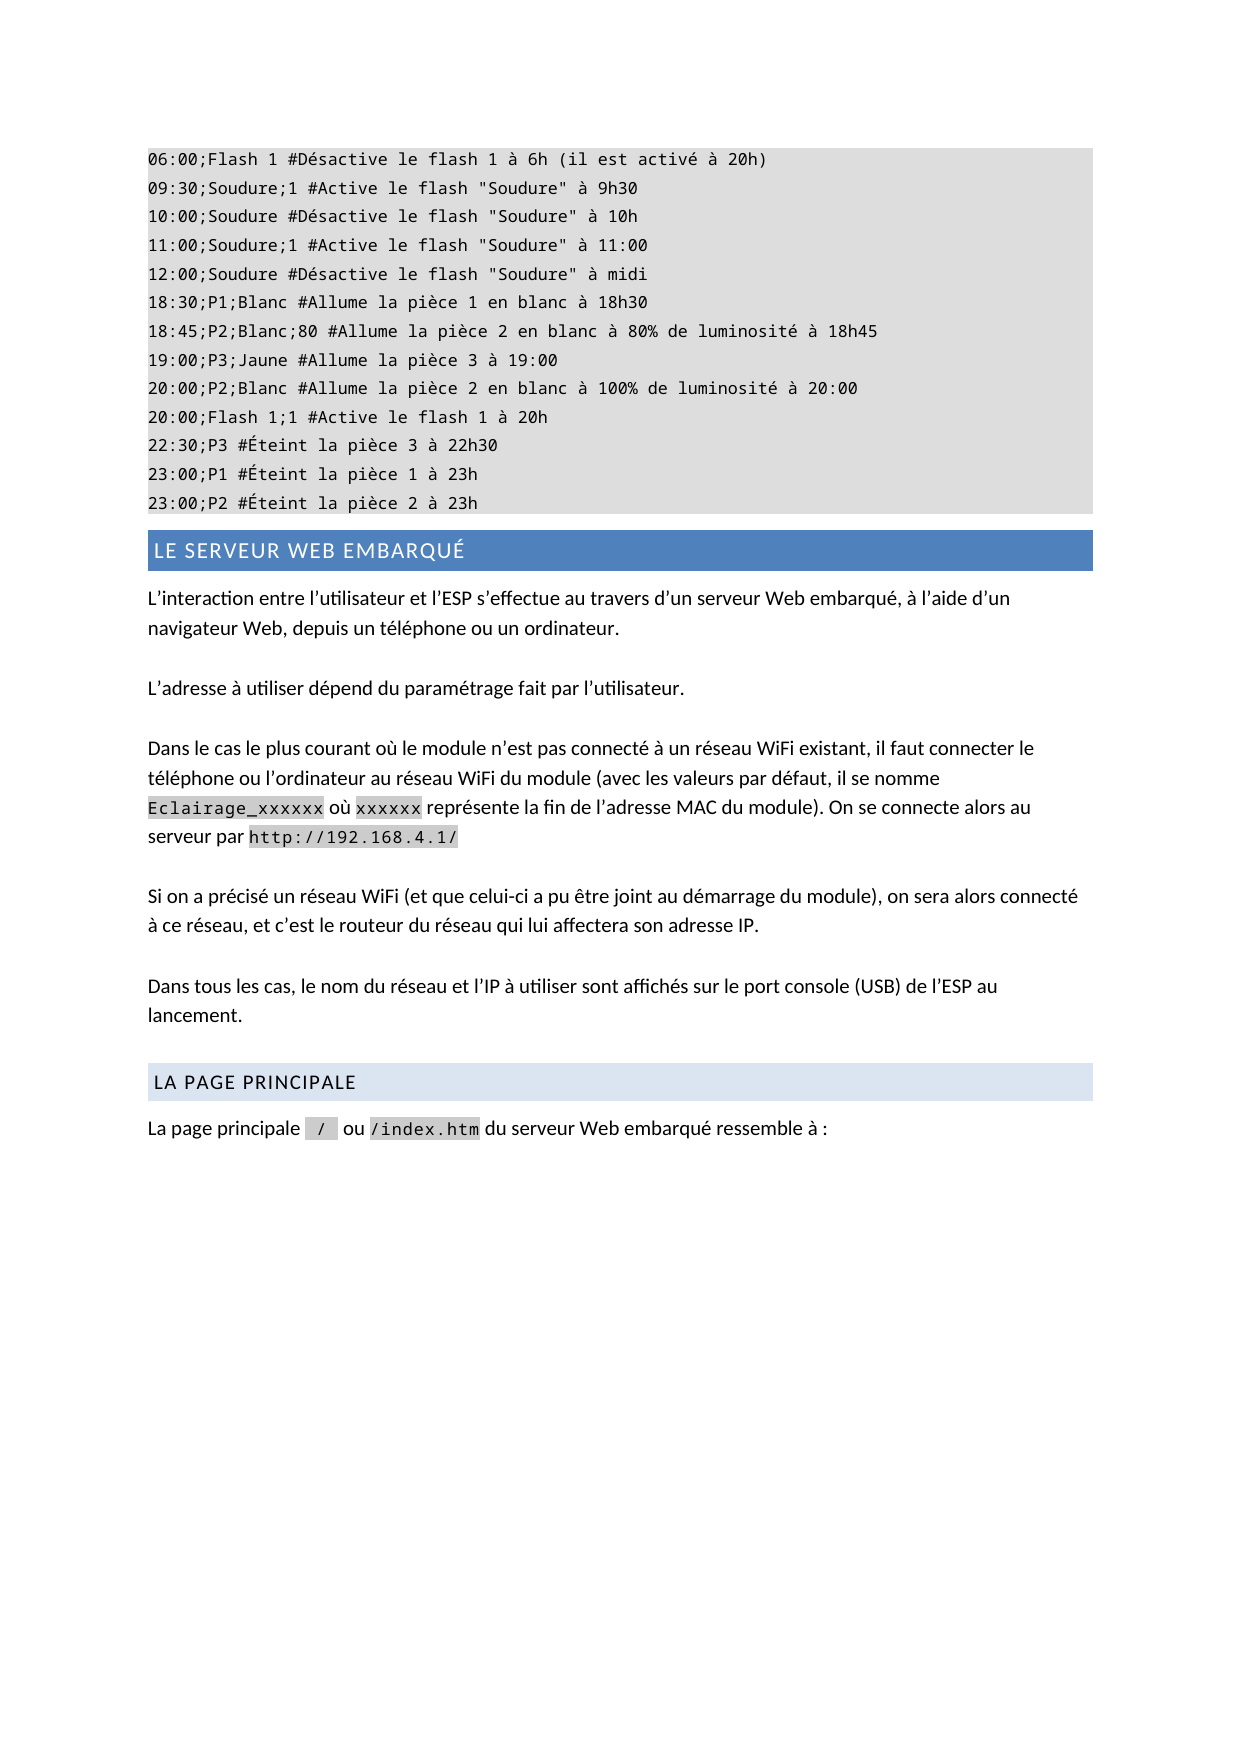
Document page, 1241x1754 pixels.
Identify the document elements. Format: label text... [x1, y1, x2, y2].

subtitle Le serveur Web embarqué [154, 537, 1086, 565]
text 20:00;Flash 1;1 #Active le flash 1 à 20h [148, 405, 1093, 428]
subtitle La page principale [154, 1069, 1086, 1094]
text La page principale / ou /index.htm du serveur Web embarqué ressemble à : [148, 1115, 1093, 1140]
text 10:00;Soudure #Désactive le flash "Soudure" à 10h [148, 205, 1093, 228]
text 19:00;P3;Jaune #Allume la pièce 3 à 19:00 [148, 348, 1093, 371]
text Si on a précisé un réseau WiFi (et que celui-ci a pu être joint au démarrage du module), on sera alors connecté à ce réseau, et c’est le routeur du réseau qui lui affectera son adresse IP. [148, 883, 1093, 938]
text Dans le cas le plus courant où le module n’est pas connecté à un réseau WiFi existant, il faut connecter le téléphone ou l’ordinateur au réseau WiFi du module (avec les valeurs par défaut, il se nomme Eclairage_xxxxxx où xxxxxx représente la fin de l’adresse MAC du module). On se connecte alors au serveur par http://192.168.4.1/ [148, 736, 1093, 848]
text 09:30;Soudure;1 #Active le flash "Soudure" à 9h30 [148, 176, 1093, 199]
text 18:45;P2;Blanc;80 #Allume la pièce 2 en blanc à 80% de luminosité à 18h45 [148, 319, 1093, 342]
text 11:00;Soudure;1 #Active le flash "Soudure" à 11:00 [148, 233, 1093, 256]
text Dans tous les cas, le nom du réseau et l’IP à utiliser sont affichés sur le port console (USB) de l’ESP au lancement. [148, 973, 1093, 1028]
text 23:00;P2 #Éteint la pièce 2 à 23h [148, 491, 1093, 514]
text 23:00;P1 #Éteint la pièce 1 à 23h [148, 463, 1093, 485]
text 06:00;Flash 1 #Désactive le flash 1 à 6h (il est activé à 20h) [148, 148, 1093, 170]
text 20:00;P2;Blanc #Allume la pièce 2 en blanc à 100% de luminosité à 20:00 [148, 377, 1093, 399]
text 18:30;P1;Blanc #Allume la pièce 1 en blanc à 18h30 [148, 291, 1093, 313]
text L’adresse à utiliser dépend du paramétrage fait par l’utilisateur. [148, 675, 1093, 701]
text 12:00;Soudure #Désactive le flash "Soudure" à midi [148, 262, 1093, 285]
text L’interaction entre l’utilisateur et l’ESP s’effectue au travers d’un serveur Web embarqué, à l’aide d’un navigateur Web, depuis un téléphone ou un ordinateur. [148, 586, 1093, 640]
text 22:30;P3 #Éteint la pièce 3 à 22h30 [148, 434, 1093, 457]
